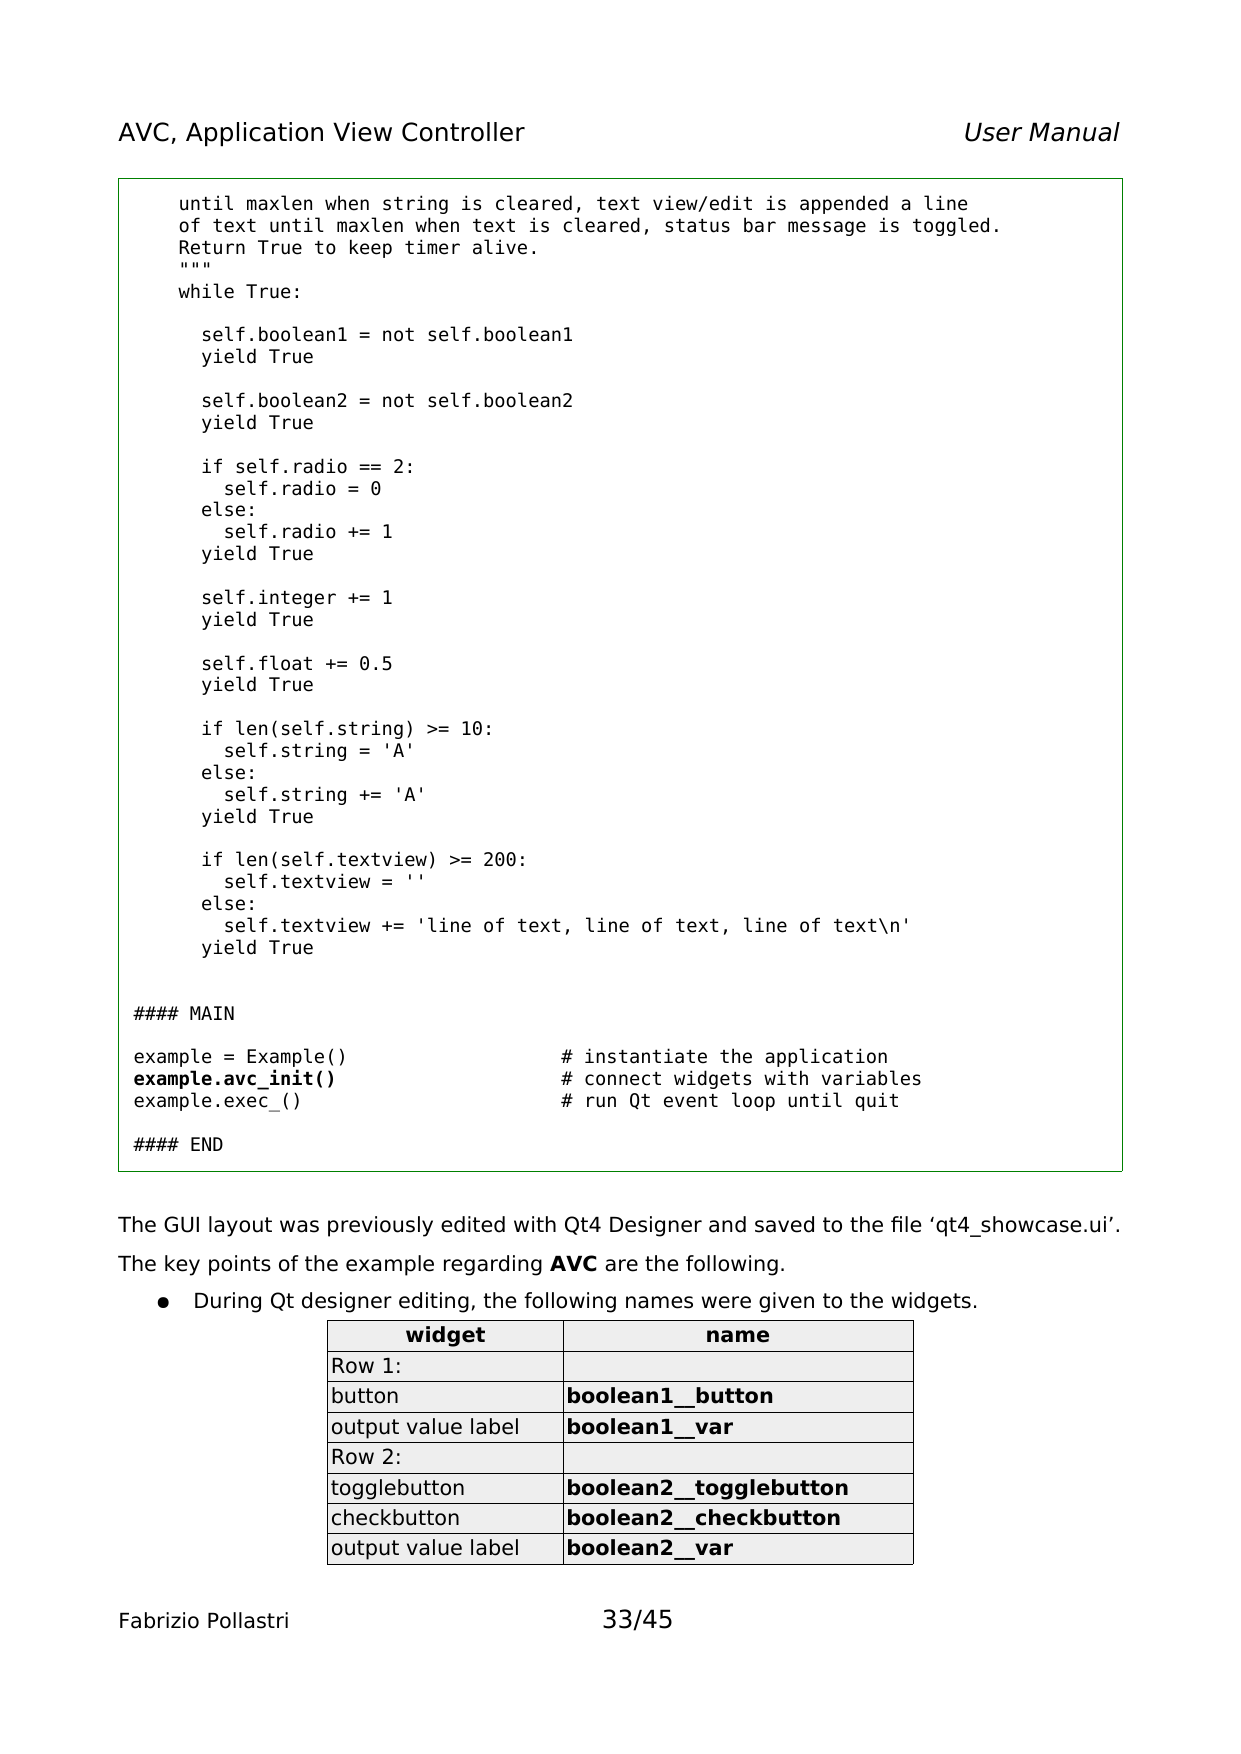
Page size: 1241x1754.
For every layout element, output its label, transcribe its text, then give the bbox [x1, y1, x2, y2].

text yield True [119, 331, 1122, 368]
table_header name [564, 1321, 913, 1351]
table_cell output value label [328, 1413, 563, 1442]
text else: [119, 484, 1122, 506]
table_cell button [328, 1382, 563, 1412]
text yield True [119, 397, 1122, 434]
table_cell boolean2__var [564, 1534, 913, 1564]
text self.string = 'A' [119, 725, 1122, 747]
text if len(self.textview) >= 200: [119, 834, 1122, 856]
text #### MAIN [119, 987, 1122, 1024]
text yield True [119, 594, 1122, 631]
table_cell togglebutton [328, 1474, 563, 1503]
table_cell boolean1__button [564, 1382, 913, 1412]
text of text until maxlen when text is cleared, status bar message is toggled. [119, 200, 1122, 222]
text The key points of the example regarding AVC are the following. [118, 1252, 1122, 1277]
text self.radio += 1 [119, 506, 1122, 528]
table_cell boolean1__var [564, 1413, 913, 1442]
text self.textview = '' [119, 856, 1122, 878]
text self.float += 0.5 [119, 637, 1122, 659]
text The GUI layout was previously edited with Qt4 Designer and saved to the file ‘qt4_showcase.ui’. [118, 1213, 1122, 1237]
text yield True [119, 791, 1122, 828]
text self.string += 'A' [119, 769, 1122, 791]
table_cell Row 1: [328, 1352, 563, 1381]
text Return True to keep timer alive. [119, 222, 1122, 244]
text else: [119, 747, 1122, 769]
table_cell [564, 1352, 913, 1381]
text example.exec_() # run Qt event loop until quit [119, 1075, 1122, 1112]
text yield True [119, 528, 1122, 565]
table_cell boolean2__checkbutton [564, 1504, 913, 1533]
text self.boolean2 = not self.boolean2 [119, 375, 1122, 397]
text self.radio = 0 [119, 462, 1122, 484]
table_cell boolean2__togglebutton [564, 1474, 913, 1503]
text self.textview += 'line of text, line of text, line of text\n' [119, 900, 1122, 922]
text if len(self.string) >= 10: [119, 703, 1122, 725]
text until maxlen when string is cleared, text view/edit is appended a line [119, 179, 1122, 200]
table_cell checkbutton [328, 1504, 563, 1533]
text """ [119, 244, 1122, 266]
table_header widget [328, 1321, 563, 1351]
text yield True [119, 659, 1122, 696]
text yield True [119, 922, 1122, 959]
list During Qt designer editing, the following names were given to the widgets. [156, 1289, 1122, 1313]
table_cell output value label [328, 1534, 563, 1564]
text while True: [119, 266, 1122, 303]
table_cell Row 2: [328, 1443, 563, 1472]
text else: [119, 878, 1122, 900]
table_cell [564, 1443, 913, 1472]
text example.avc_init() # connect widgets with variables [119, 1053, 1122, 1075]
text example = Example() # instantiate the application [119, 1031, 1122, 1053]
text self.integer += 1 [119, 572, 1122, 594]
text self.boolean1 = not self.boolean1 [119, 309, 1122, 331]
text if self.radio == 2: [119, 441, 1122, 462]
text #### END [119, 1119, 1122, 1171]
